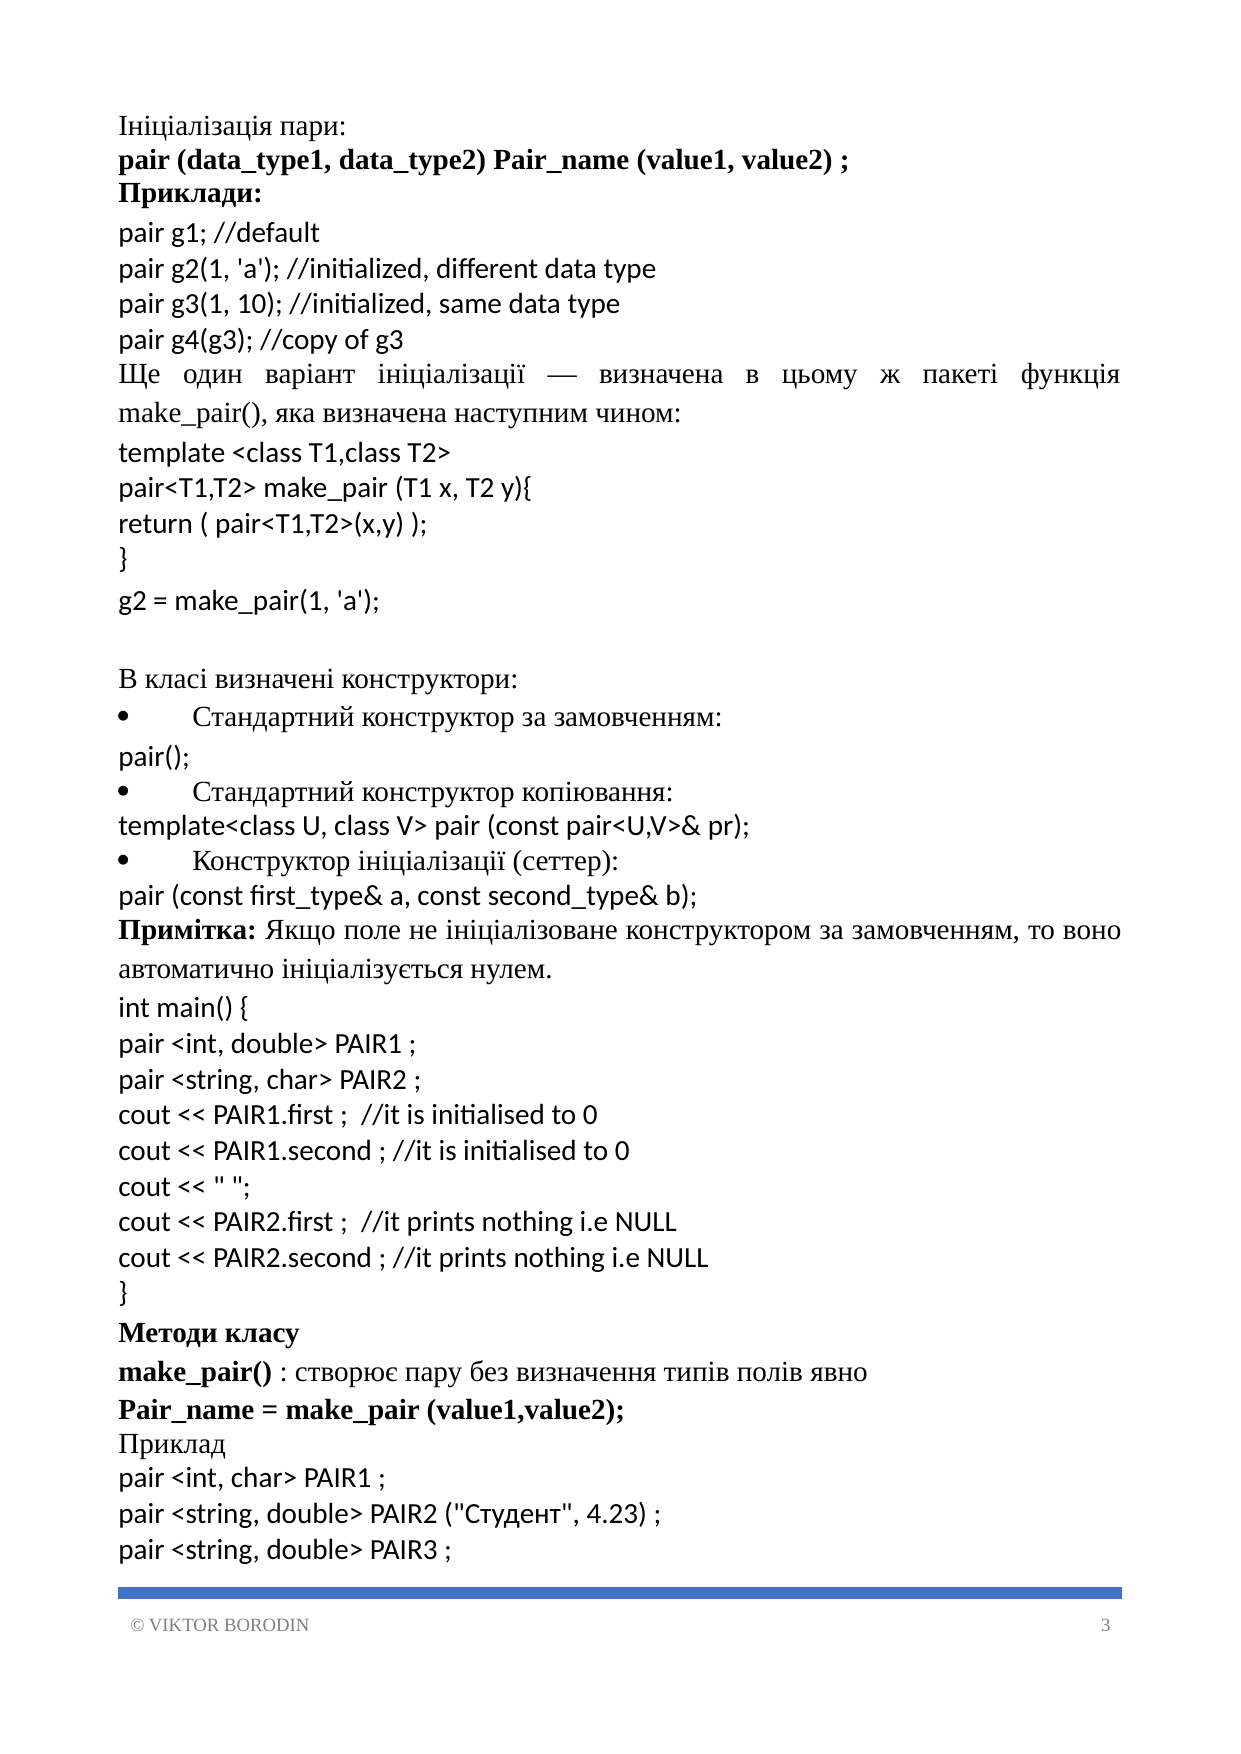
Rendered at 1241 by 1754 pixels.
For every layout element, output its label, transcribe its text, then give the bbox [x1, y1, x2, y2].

text pair <string, double> PAIR3 ; [118, 1531, 1122, 1566]
text Приклад [118, 1426, 1122, 1459]
text pair <int, char> PAIR1 ; [118, 1459, 1122, 1495]
text Pair_name = make_pair (value1,value2); [118, 1392, 1122, 1426]
text } [118, 541, 1122, 576]
list Стандартний конструктор за замовченням: [118, 699, 1122, 733]
text pair(); [118, 738, 1122, 774]
text pair (data_type1, data_type2) Pair_name (value1, value2) ; [118, 142, 1122, 176]
text cout << PAIR2.first ; //it prints nothing i.e NULL [118, 1203, 1122, 1239]
text pair (const first_type& a, const second_type& b); [118, 877, 1122, 912]
text template <class T1,class T2> [118, 434, 1122, 469]
text pair g3(1, 10); //initialized, same data type [118, 285, 1122, 321]
text pair <string, char> PAIR2 ; [118, 1061, 1122, 1096]
text pair g2(1, 'a'); //initialized, different data type [118, 250, 1122, 285]
text cout << PAIR1.first ; //it is initialised to 0 [118, 1096, 1122, 1132]
text іnt main() { [118, 989, 1122, 1025]
text pair g1; //default [118, 214, 1122, 250]
text Ще один варіант ініціалізації — визначена в цьому ж пакеті функція make_pair(), яка визначена наступним чином: [118, 357, 1122, 429]
text pair<T1,T2> make_pair (T1 x, T2 y){ [118, 469, 1122, 505]
text return ( pair<T1,T2>(x,y) ); [118, 505, 1122, 541]
text pair <string, double> PAIR2 ("Студент", 4.23) ; [118, 1495, 1122, 1531]
text Приклади: [118, 176, 1122, 209]
text pair <int, double> PAIR1 ; [118, 1025, 1122, 1061]
text } [118, 1274, 1122, 1310]
list Конструктор ініціалізації (сеттер): [118, 843, 1122, 877]
text pair g4(g3); //copy of g3 [118, 321, 1122, 357]
text cout << PAIR2.second ; //it prints nothing i.e NULL [118, 1239, 1122, 1274]
text В класі визначені конструктори: [118, 661, 1122, 694]
text Методи класу [118, 1315, 1122, 1349]
list Стандартний конструктор копіювання: [118, 774, 1122, 807]
text Ініціалізація пари: [118, 108, 1122, 142]
text g2 = make_pair(1, 'a'); [118, 582, 1122, 617]
text Примітка: Якщо поле не ініціалізоване конструктором за замовченням, то воно автоматично ініціалізується нулем. [118, 912, 1122, 984]
text cout << " "; [118, 1168, 1122, 1203]
text template<class U, class V> pair (const pair<U,V>& pr); [118, 807, 1122, 843]
text make_pair() : створює пару без визначення типів полів явно [118, 1354, 1122, 1387]
text cout << PAIR1.second ; //it is initialised to 0 [118, 1132, 1122, 1168]
